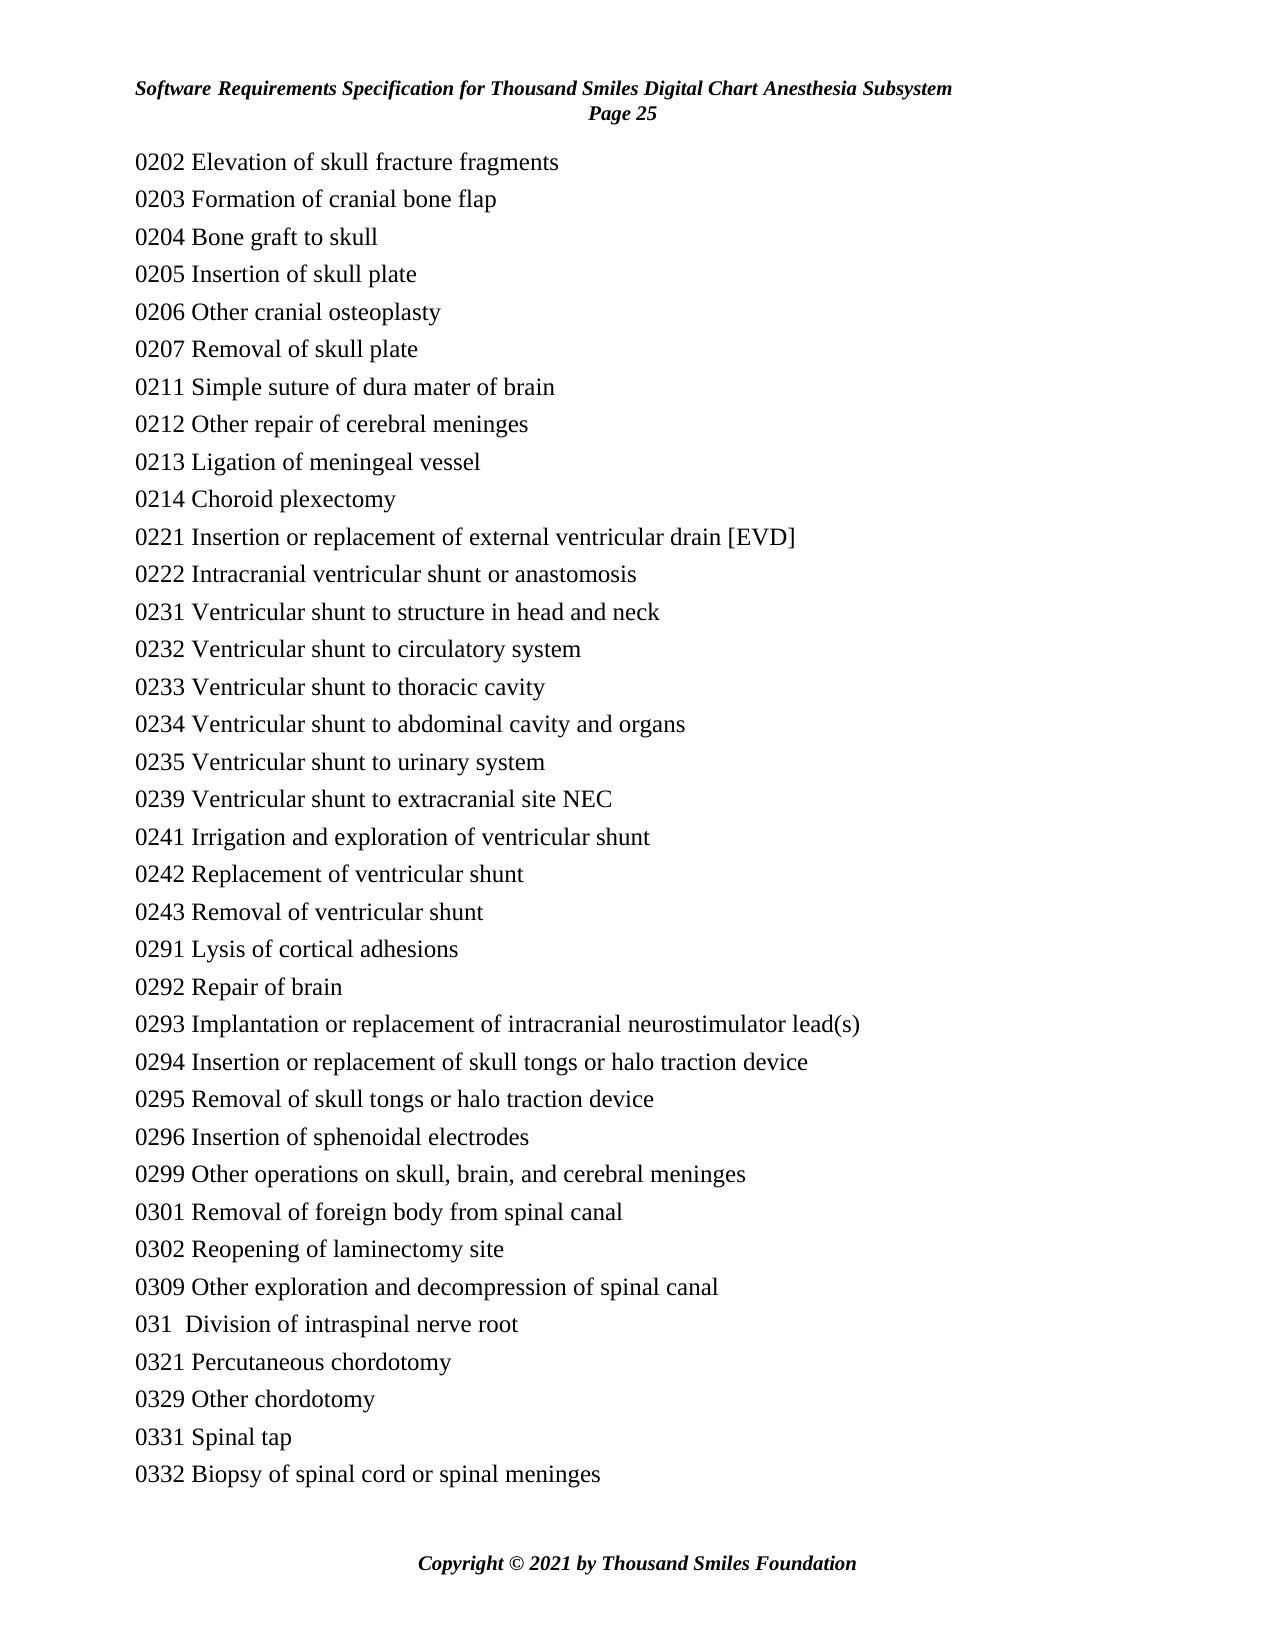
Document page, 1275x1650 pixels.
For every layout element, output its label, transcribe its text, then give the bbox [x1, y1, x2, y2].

text 031 Division of intraspinal nerve root [135, 1312, 1140, 1337]
text 0202 Elevation of skull fracture fragments [135, 150, 1140, 175]
text 0205 Insertion of skull plate [135, 262, 1140, 287]
text 0299 Other operations on skull, brain, and cerebral meninges [135, 1162, 1140, 1187]
text 0301 Removal of foreign body from spinal canal [135, 1200, 1140, 1225]
text 0234 Ventricular shunt to abdominal cavity and organs [135, 712, 1140, 737]
text 0207 Removal of skull plate [135, 337, 1140, 362]
text 0233 Ventricular shunt to thoracic cavity [135, 675, 1140, 700]
text 0296 Insertion of sphenoidal electrodes [135, 1125, 1140, 1150]
text 0329 Other chordotomy [135, 1387, 1140, 1412]
text 0213 Ligation of meningeal vessel [135, 450, 1140, 475]
text 0242 Replacement of ventricular shunt [135, 862, 1140, 887]
text 0214 Choroid plexectomy [135, 487, 1140, 512]
text 0239 Ventricular shunt to extracranial site NEC [135, 787, 1140, 812]
text 0232 Ventricular shunt to circulatory system [135, 637, 1140, 662]
text 0222 Intracranial ventricular shunt or anastomosis [135, 562, 1140, 587]
text 0206 Other cranial osteoplasty [135, 300, 1140, 325]
text 0321 Percutaneous chordotomy [135, 1350, 1140, 1375]
text 0203 Formation of cranial bone flap [135, 187, 1140, 212]
text 0293 Implantation or replacement of intracranial neurostimulator lead(s) [135, 1012, 1140, 1037]
text 0221 Insertion or replacement of external ventricular drain [EVD] [135, 525, 1140, 550]
text 0302 Reopening of laminectomy site [135, 1237, 1140, 1262]
text 0309 Other exploration and decompression of spinal canal [135, 1275, 1140, 1300]
text 0331 Spinal tap [135, 1425, 1140, 1450]
text 0243 Removal of ventricular shunt [135, 900, 1140, 925]
text 0332 Biopsy of spinal cord or spinal meninges [135, 1462, 1140, 1487]
text 0295 Removal of skull tongs or halo traction device [135, 1087, 1140, 1112]
text 0231 Ventricular shunt to structure in head and neck [135, 600, 1140, 625]
text 0291 Lysis of cortical adhesions [135, 937, 1140, 962]
text 0292 Repair of brain [135, 975, 1140, 1000]
text 0211 Simple suture of dura mater of brain [135, 375, 1140, 400]
text 0294 Insertion or replacement of skull tongs or halo traction device [135, 1050, 1140, 1075]
text 0204 Bone graft to skull [135, 225, 1140, 250]
text 0241 Irrigation and exploration of ventricular shunt [135, 825, 1140, 850]
text 0212 Other repair of cerebral meninges [135, 412, 1140, 437]
text 0235 Ventricular shunt to urinary system [135, 750, 1140, 775]
